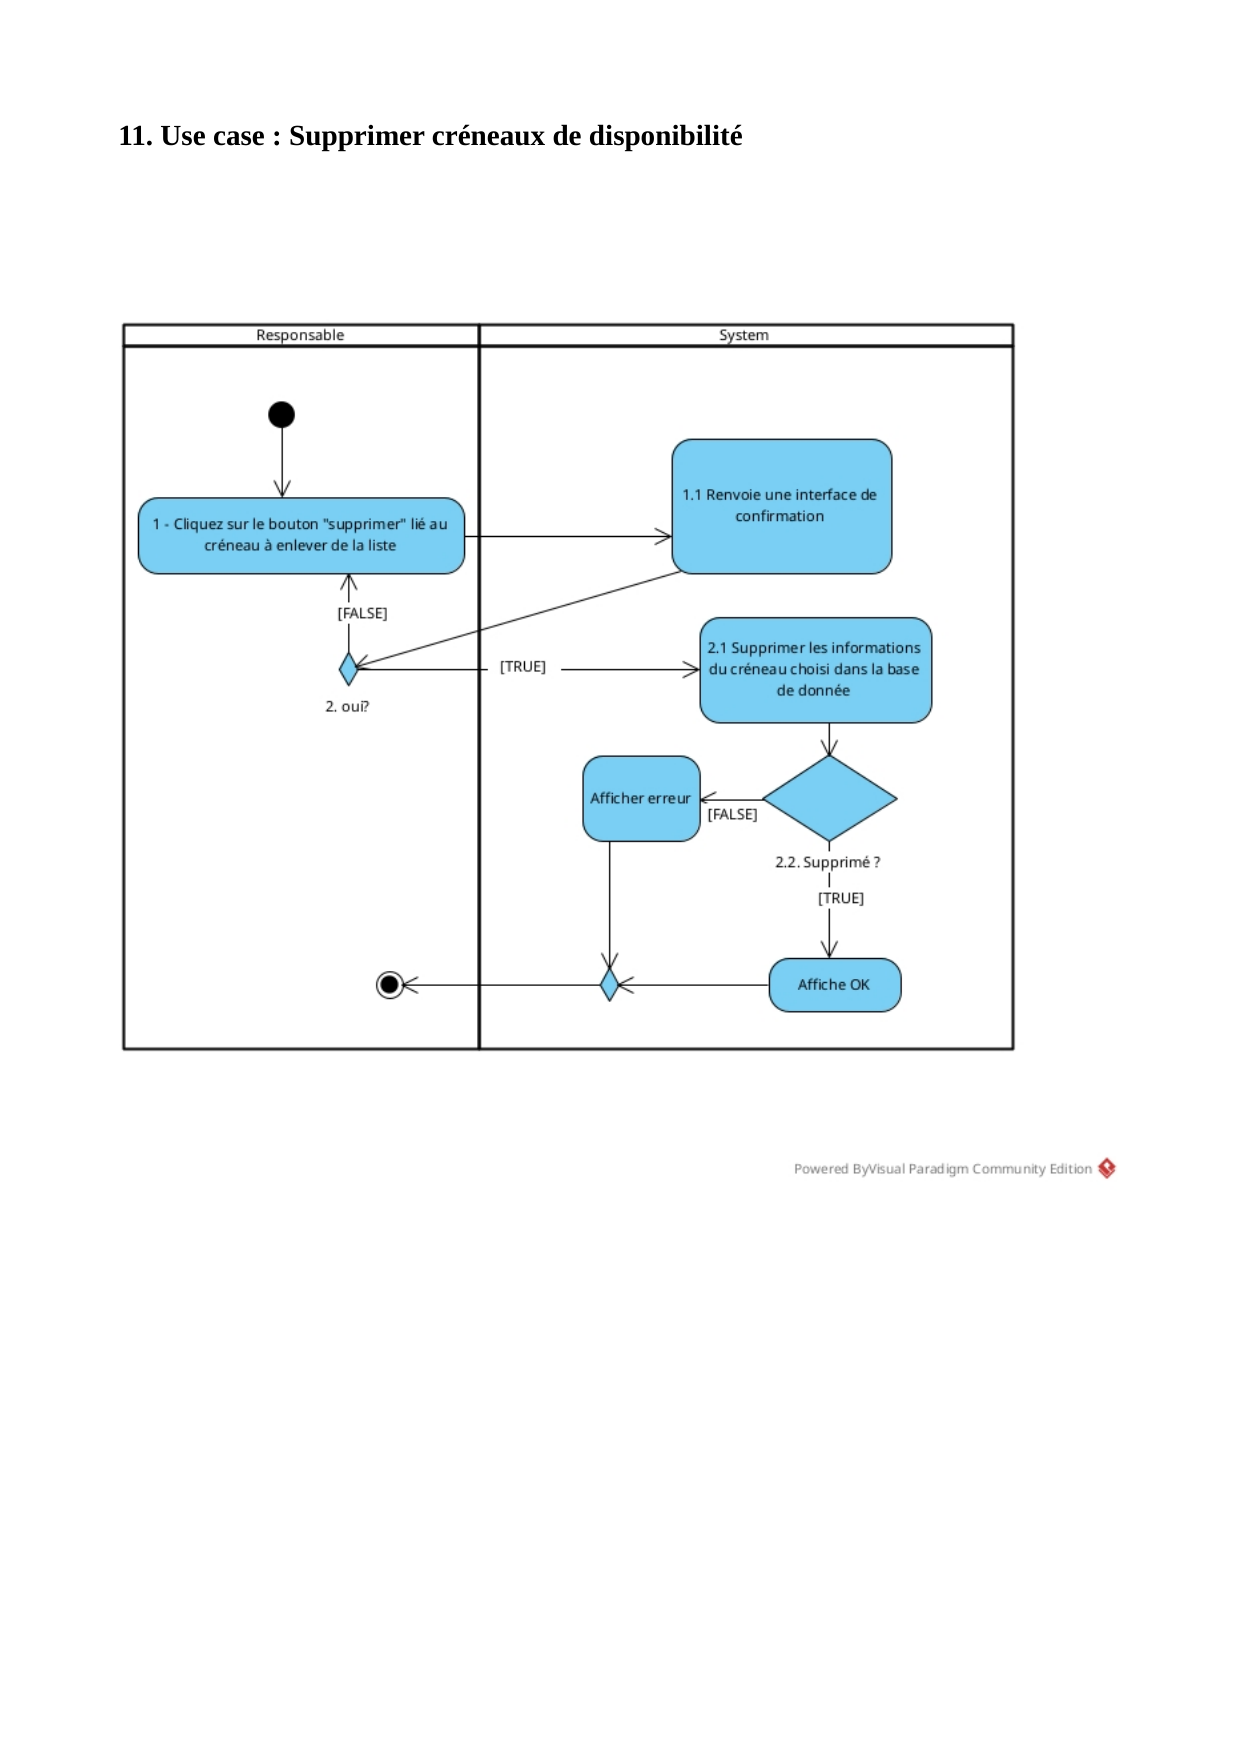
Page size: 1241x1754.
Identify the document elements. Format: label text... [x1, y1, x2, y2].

text 11. Use case : Supprimer créneaux de disponibilité [118, 118, 1122, 152]
picture [118, 319, 1123, 1191]
